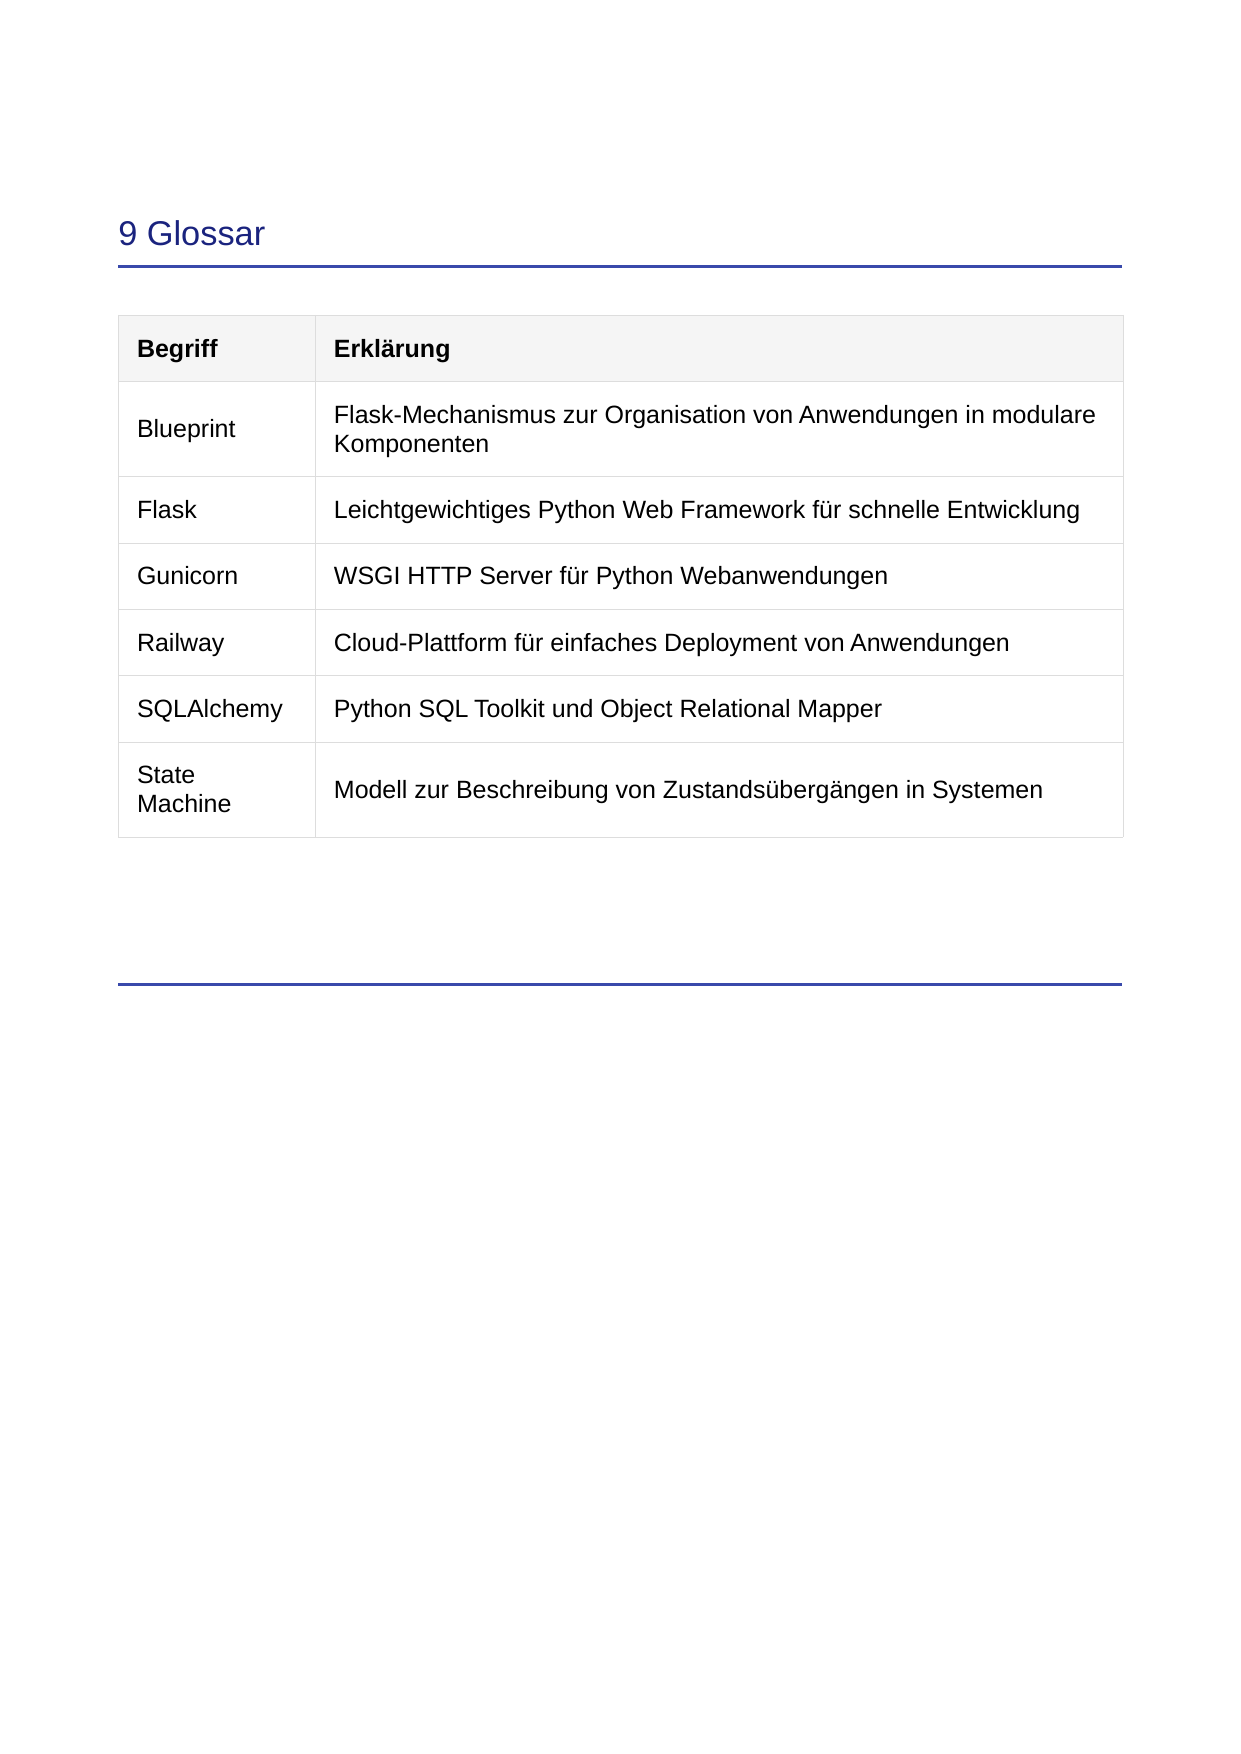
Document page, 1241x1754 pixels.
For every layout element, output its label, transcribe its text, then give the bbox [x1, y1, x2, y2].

table_cell Modell zur Beschreibung von Zustandsübergängen in Systemen [316, 743, 1123, 837]
table_cell Leichtgewichtiges Python Web Framework für schnelle Entwicklung [316, 477, 1123, 542]
table_cell Blueprint [119, 382, 315, 476]
table_cell Cloud-Plattform für einfaches Deployment von Anwendungen [316, 610, 1123, 675]
table_cell SQLAlchemy [119, 676, 315, 742]
table_cell Flask-Mechanismus zur Organisation von Anwendungen in modulare Komponenten [316, 382, 1123, 476]
table_cell State Machine [119, 743, 315, 837]
table_header Begriff [119, 316, 315, 381]
table_header Erklärung [316, 316, 1123, 381]
table_cell Python SQL Toolkit und Object Relational Mapper [316, 676, 1123, 742]
table_cell WSGI HTTP Server für Python Webanwendungen [316, 544, 1123, 609]
subtitle 9 Glossar [118, 213, 1122, 265]
table_cell Gunicorn [119, 544, 315, 609]
table_cell Railway [119, 610, 315, 675]
table_cell Flask [119, 477, 315, 542]
